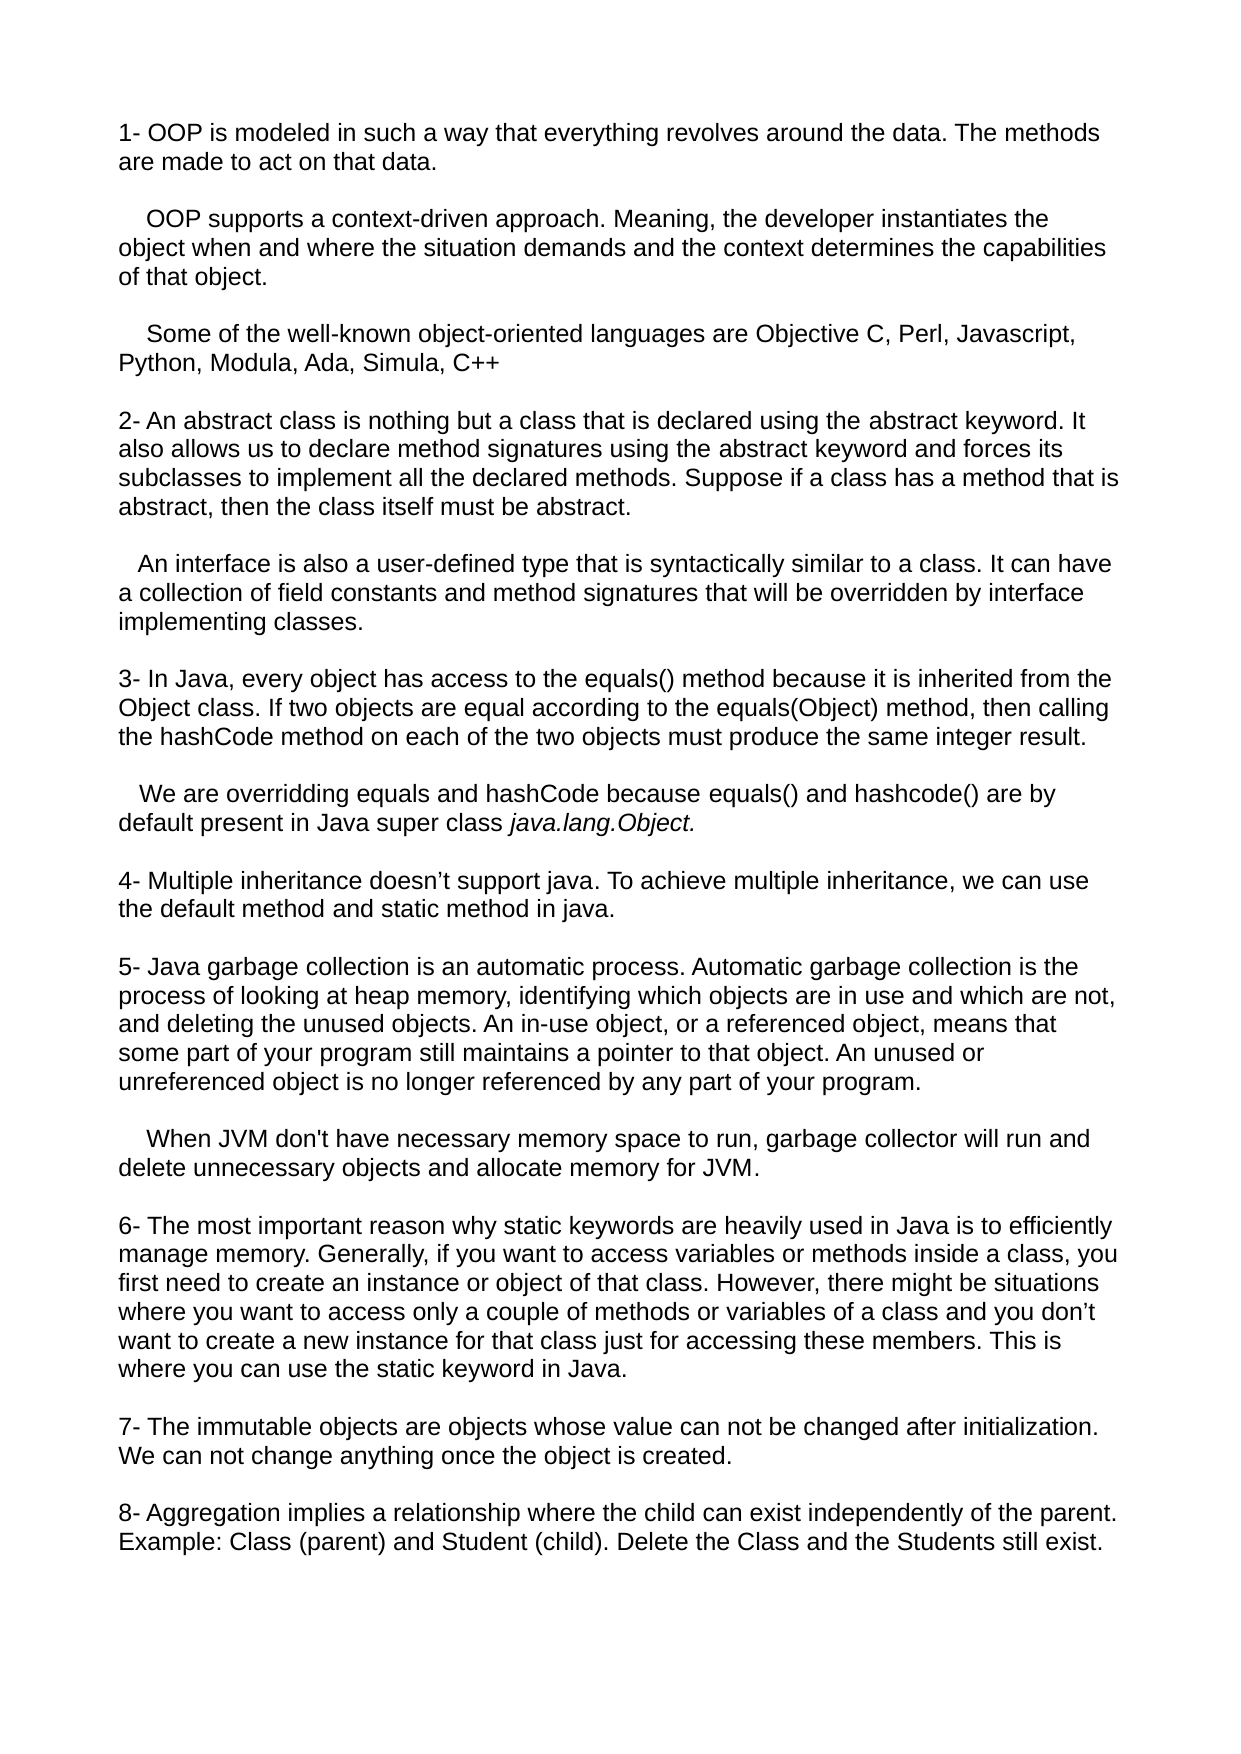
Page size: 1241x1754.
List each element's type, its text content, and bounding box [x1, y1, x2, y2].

text 1- OOP is modeled in such a way that everything revolves around the data. The methods are made to act on that data. [118, 118, 1122, 176]
text OOP supports a context-driven approach. Meaning, the developer instantiates the object when and where the situation demands and the context determines the capabilities of that object. [118, 204, 1122, 291]
text 5- Java garbage collection is an automatic process. Automatic garbage collection is the process of looking at heap memory, identifying which objects are in use and which are not, and deleting the unused objects. An in-use object, or a referenced object, means that some part of your program still maintains a pointer to that object. An unused or unreferenced object is no longer referenced by any part of your program. [118, 952, 1122, 1096]
text We are overridding equals and hashCode because equals() and hashcode() are by default present in Java super class java.lang.Object. [118, 779, 1122, 837]
text 8- Aggregation implies a relationship where the child can exist independently of the parent. Example: Class (parent) and Student (child). Delete the Class and the Students still exist. [118, 1498, 1122, 1556]
text 4- Multiple inheritance doesn’t support java. To achieve multiple inheritance, we can use the default method and static method in java. [118, 866, 1122, 923]
text 7- The immutable objects are objects whose value can not be changed after initialization. We can not change anything once the object is created. [118, 1412, 1122, 1469]
text When JVM don't have necessary memory space to run, garbage collector will run and delete unnecessary objects and allocate memory for JVM. [118, 1124, 1122, 1182]
text An interface is also a user-defined type that is syntactically similar to a class. It can have a collection of field constants and method signatures that will be overridden by interface implementing classes. [118, 549, 1122, 636]
text Some of the well-known object-oriented languages are Objective C, Perl, Javascript, Python, Modula, Ada, Simula, C++ [118, 319, 1122, 377]
text 6- The most important reason why static keywords are heavily used in Java is to efficiently manage memory. Generally, if you want to access variables or methods inside a class, you first need to create an instance or object of that class. However, there might be situations where you want to access only a couple of methods or variables of a class and you don’t want to create a new instance for that class just for accessing these members. This is where you can use the static keyword in Java. [118, 1211, 1122, 1383]
text 2- An abstract class is nothing but a class that is declared using the abstract keyword. It also allows us to declare method signatures using the abstract keyword and forces its subclasses to implement all the declared methods. Suppose if a class has a method that is abstract, then the class itself must be abstract. [118, 406, 1122, 521]
text 3- In Java, every object has access to the equals() method because it is inherited from the Object class. If two objects are equal according to the equals(Object) method, then calling the hashCode method on each of the two objects must produce the same integer result. [118, 664, 1122, 751]
